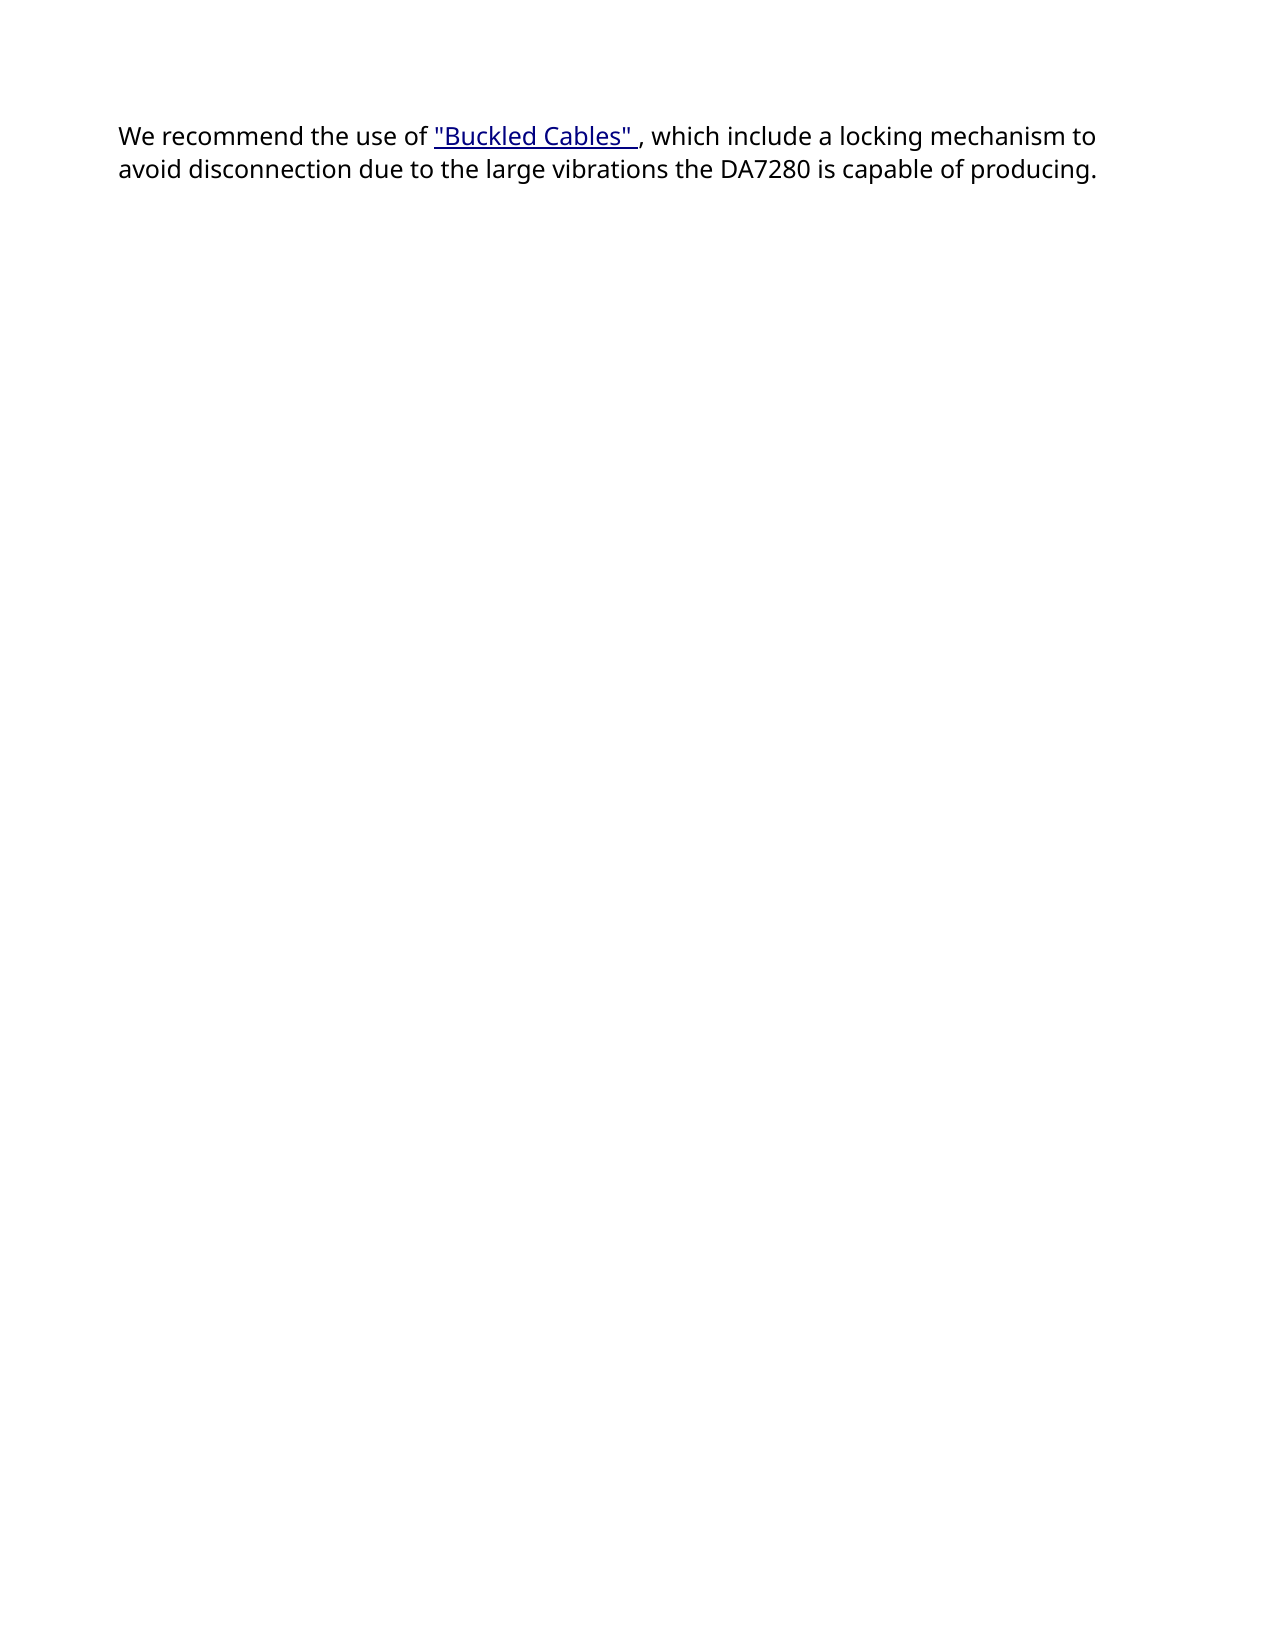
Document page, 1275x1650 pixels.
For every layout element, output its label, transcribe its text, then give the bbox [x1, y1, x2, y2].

text We recommend the use of "Buckled Cables" , which include a locking mechanism to avoid disconnection due to the large vibrations the DA7280 is capable of producing. [118, 118, 1157, 186]
